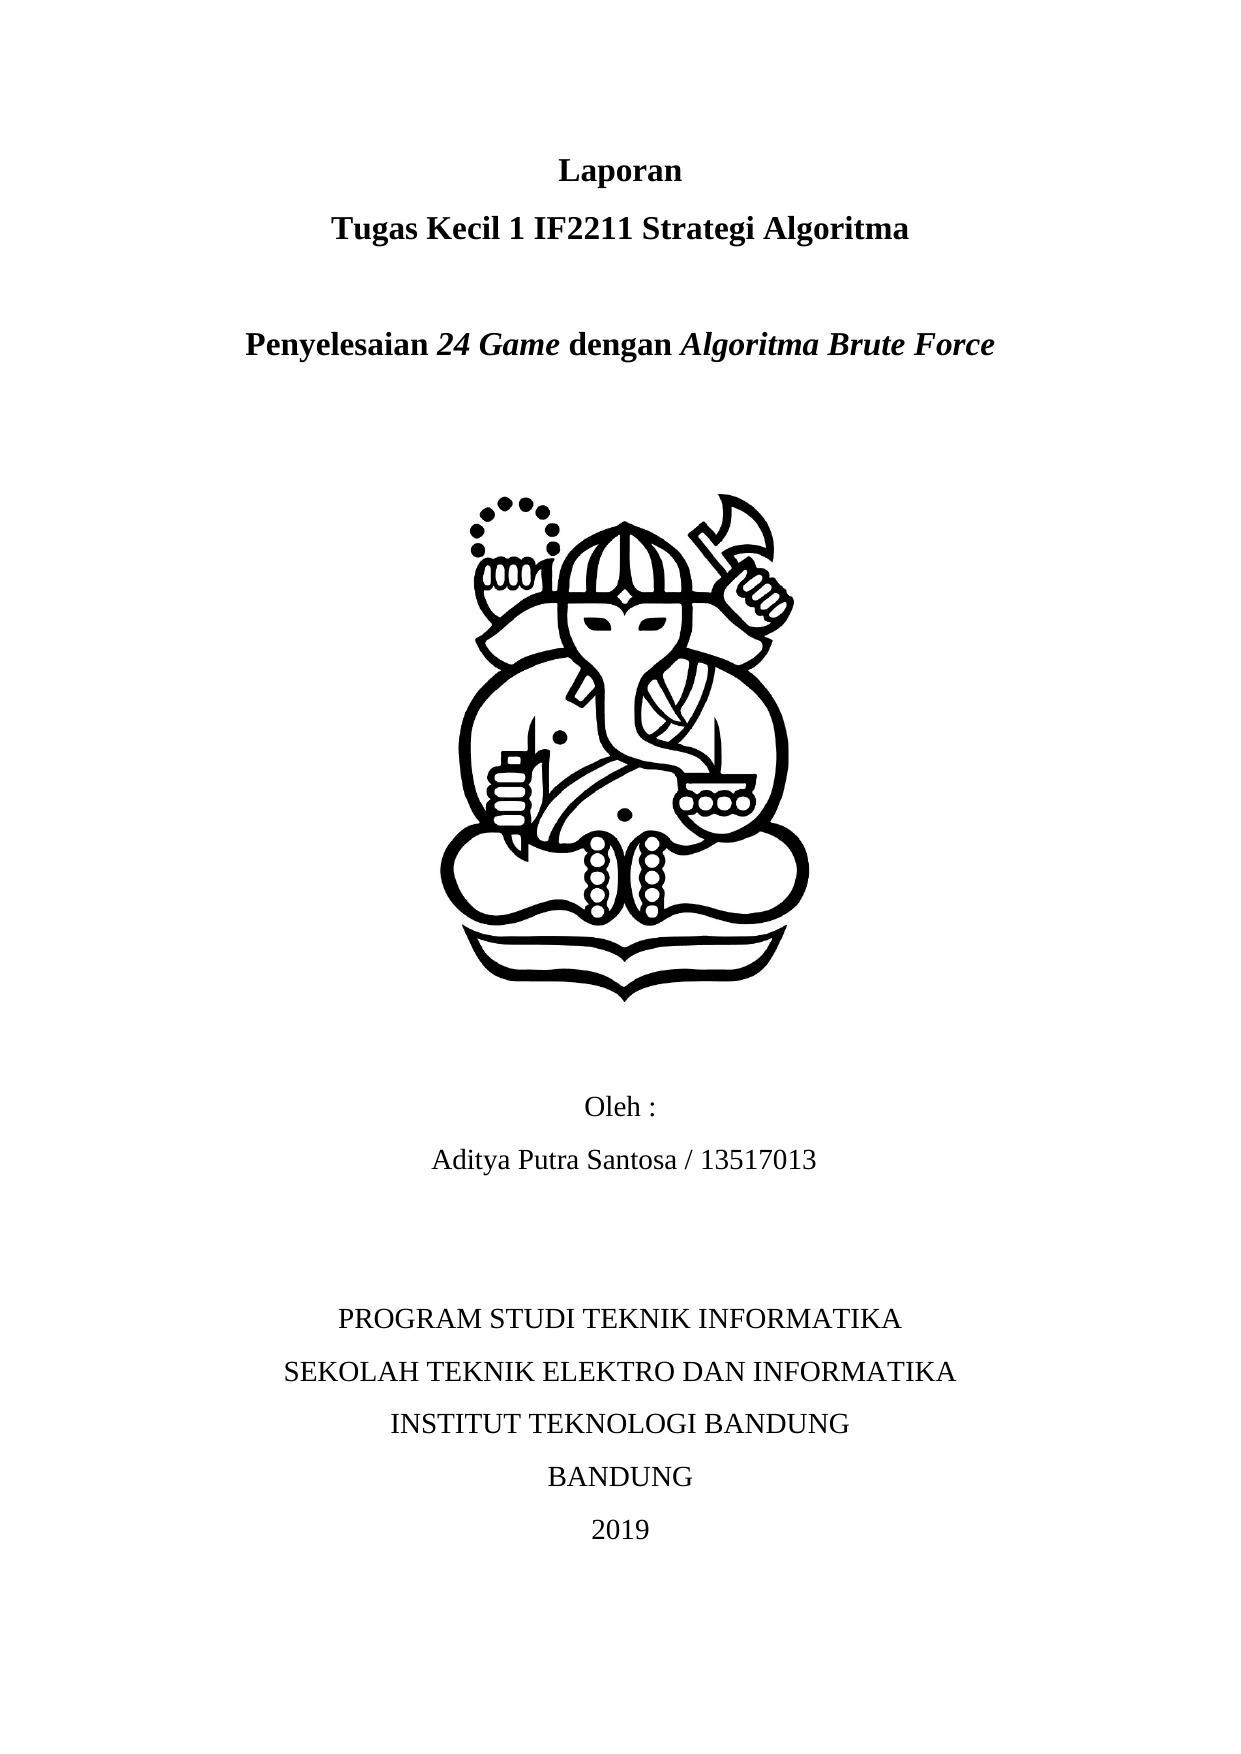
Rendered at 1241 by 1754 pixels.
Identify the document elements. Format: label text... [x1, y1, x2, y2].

text Oleh : [150, 1089, 1090, 1123]
picture [422, 477, 825, 1011]
text Laporan [150, 150, 1090, 188]
text Aditya Putra Santosa / 13517013 [150, 1142, 1090, 1176]
text SEKOLAH TEKNIK ELEKTRO DAN INFORMATIKA [150, 1354, 1090, 1387]
text BANDUNG [150, 1459, 1090, 1493]
text 2019 [150, 1512, 1090, 1546]
text Penyelesaian 24 Game dengan Algoritma Brute Force [150, 324, 1090, 362]
text INSTITUT TEKNOLOGI BANDUNG [150, 1406, 1090, 1440]
text PROGRAM STUDI TEKNIK INFORMATIKA [150, 1301, 1090, 1334]
text Tugas Kecil 1 IF2211 Strategi Algoritma [150, 208, 1090, 246]
